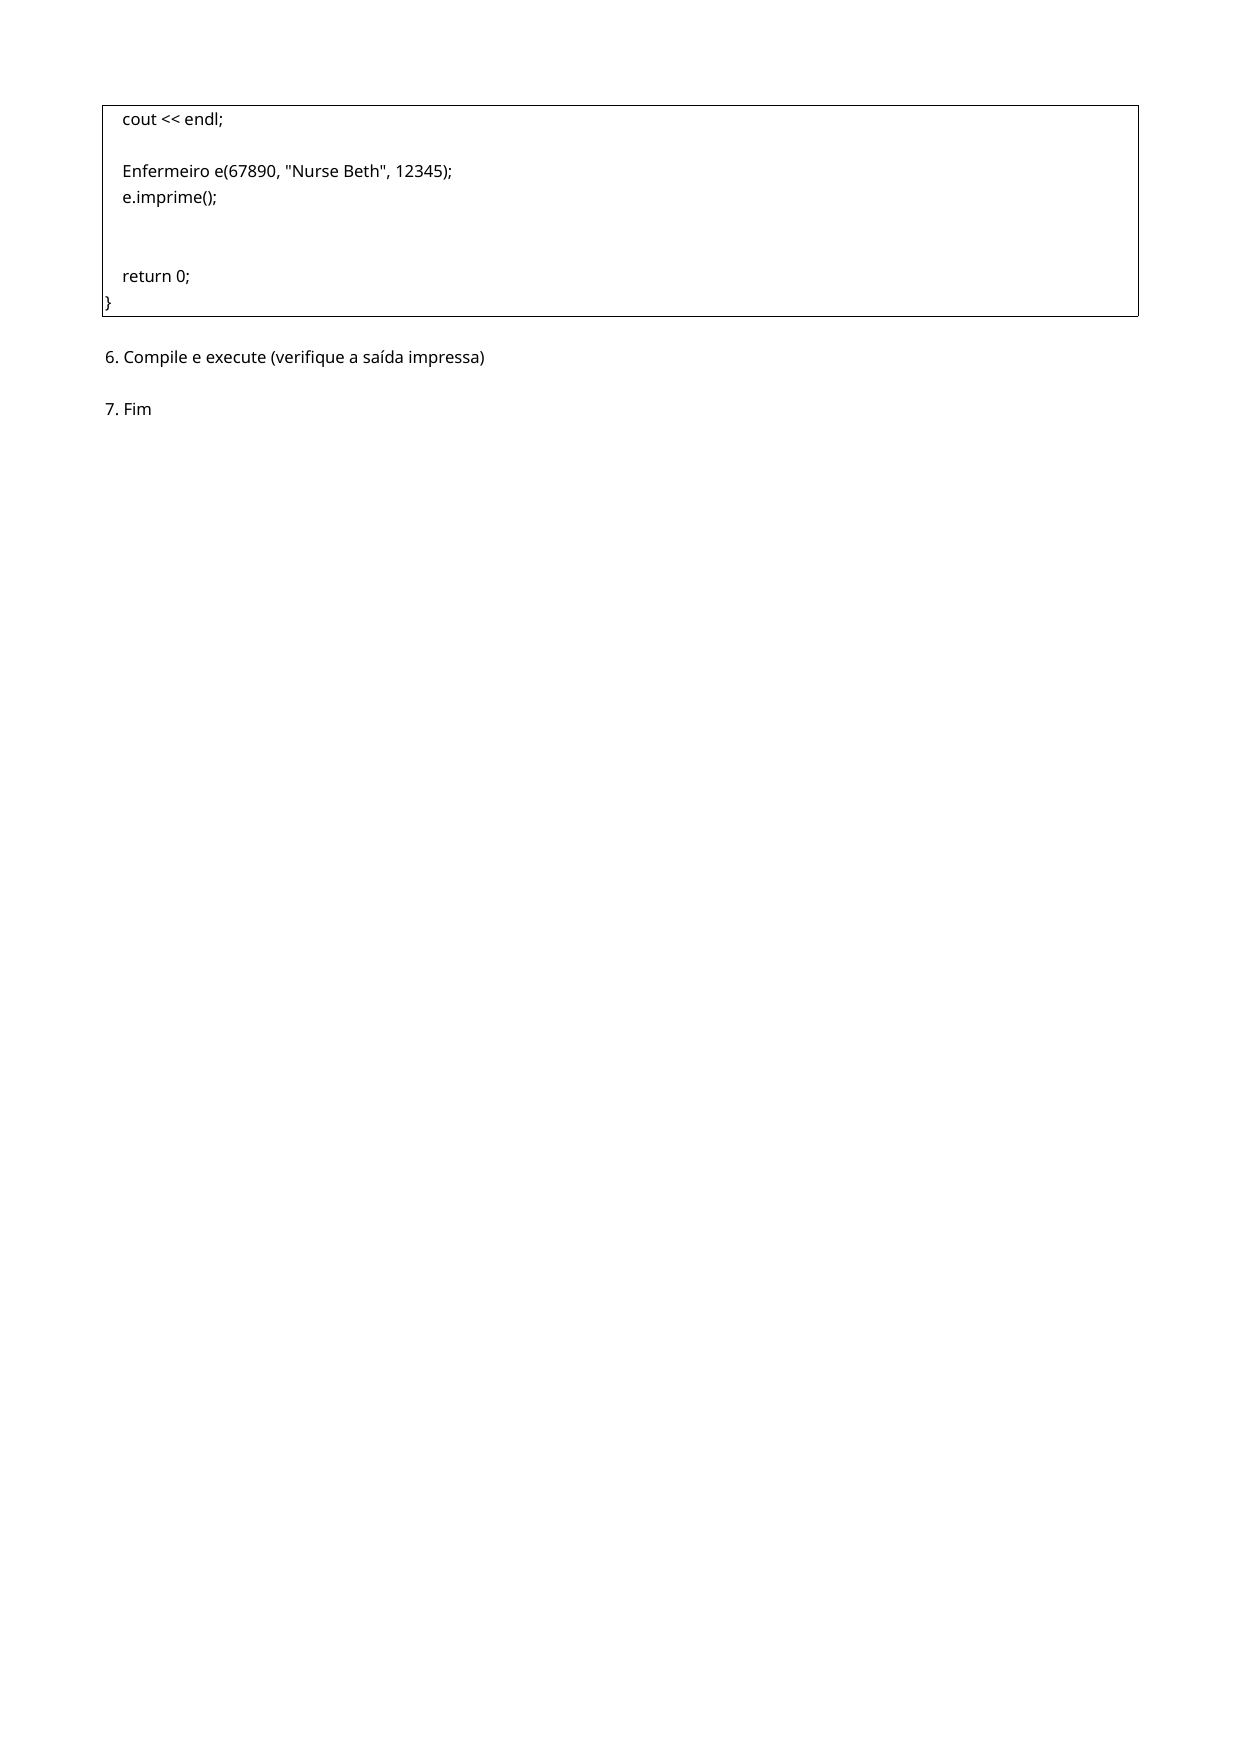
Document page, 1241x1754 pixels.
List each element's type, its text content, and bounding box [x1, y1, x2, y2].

text } [103, 287, 1138, 316]
text 6. Compile e execute (verifique a saída impressa) [105, 345, 1135, 368]
text 7. Fim [105, 397, 1135, 420]
text return 0; [103, 261, 1138, 287]
text cout << endl; [103, 106, 1138, 131]
text e.imprime(); [103, 183, 1138, 209]
text Enfermeiro e(67890, "Nurse Beth", 12345); [103, 157, 1138, 183]
